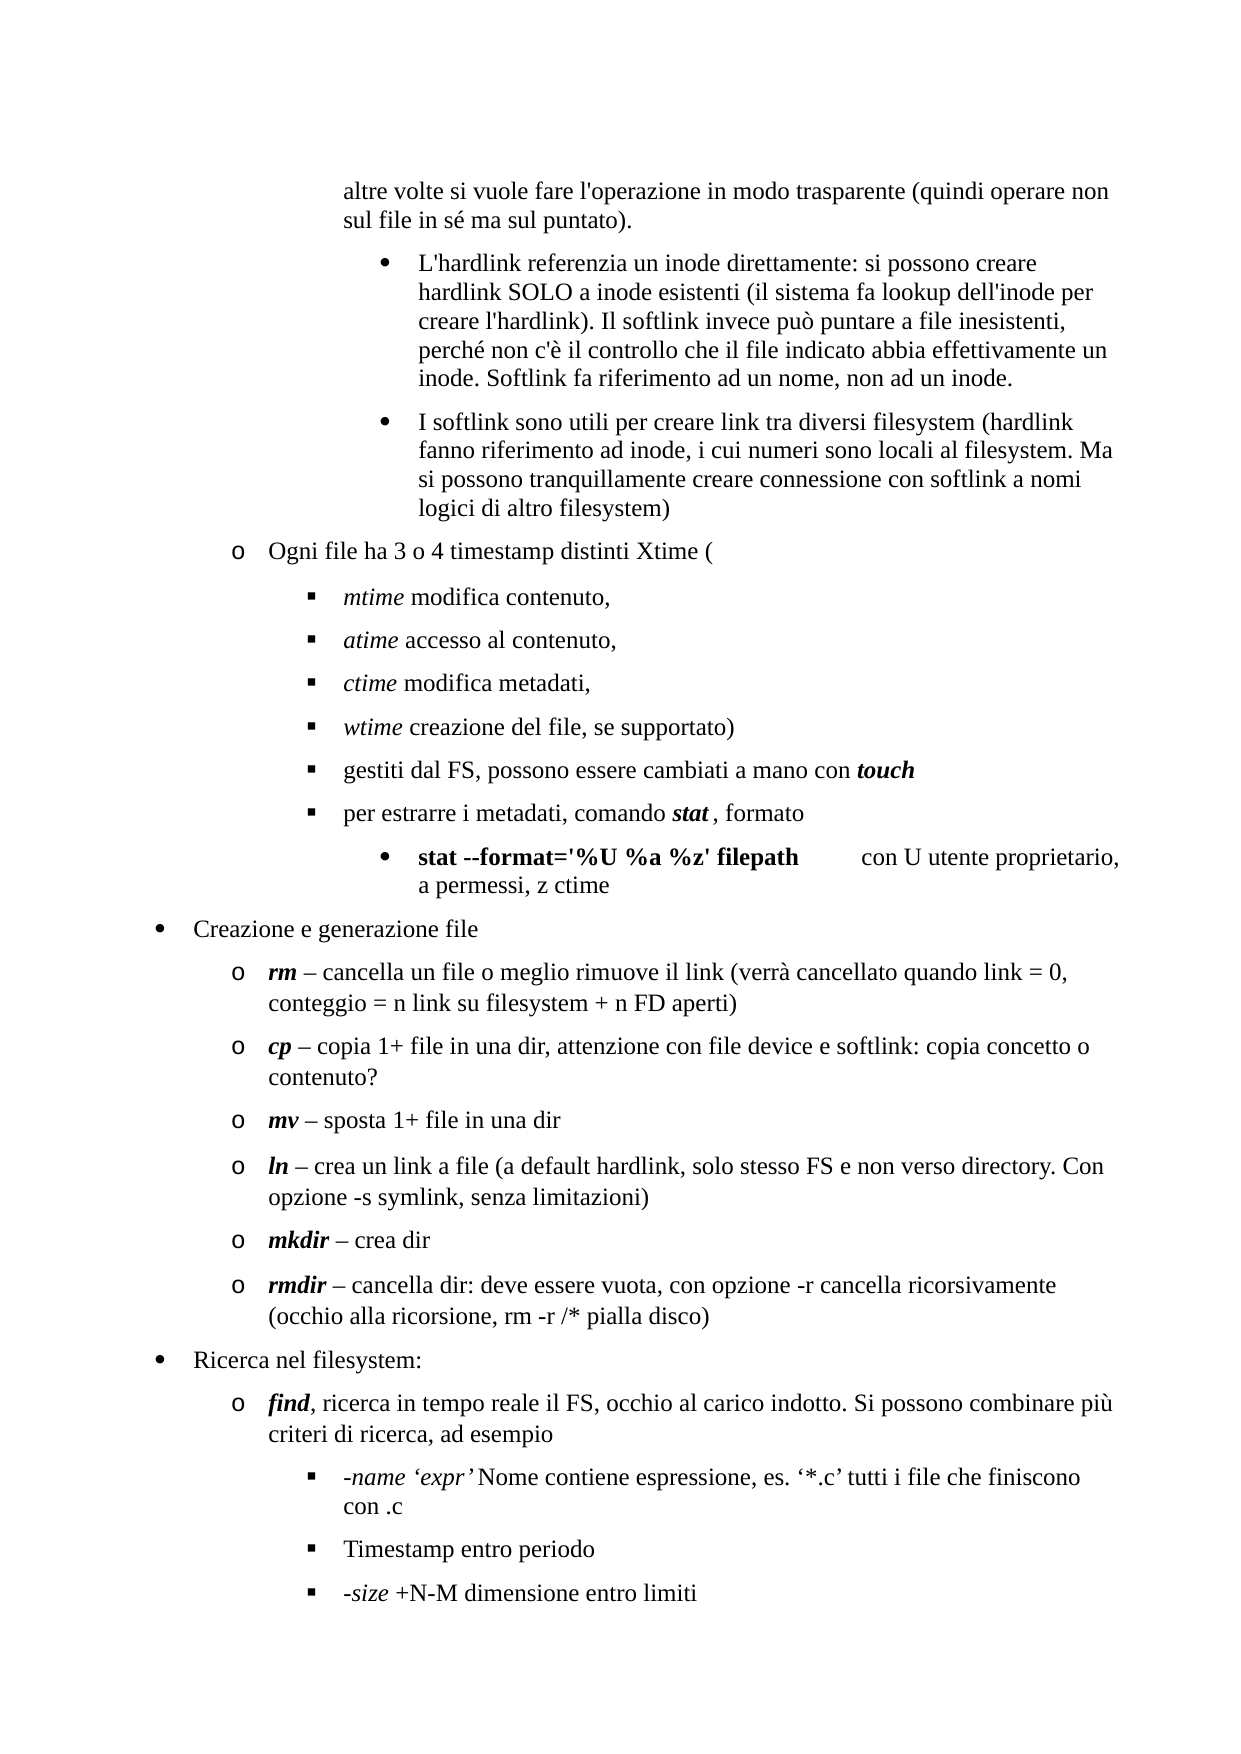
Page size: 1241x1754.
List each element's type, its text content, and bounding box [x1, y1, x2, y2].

list -name ‘expr’ Nome contiene espressione, es. ‘*.c’ tutti i file che finiscono con .c [306, 1462, 1122, 1520]
list mv – sposta 1+ file in una dir [231, 1106, 1122, 1136]
list I softlink sono utili per creare link tra diversi filesystem (hardlink fanno riferimento ad inode, i cui numeri sono locali al filesystem. Ma si possono tranquillamente creare connessione con softlink a nomi logici di altro filesystem) [381, 407, 1122, 522]
list ln – crea un link a file (a default hardlink, solo stesso FS e non verso directory. Con opzione -s symlink, senza limitazioni) [231, 1151, 1122, 1211]
list Ricerca nel filesystem: [156, 1345, 1122, 1373]
list find, ricerca in tempo reale il FS, occhio al carico indotto. Si possono combinare più criteri di ricerca, ad esempio [231, 1388, 1122, 1448]
list per estrarre i metadati, comando stat , formato [306, 798, 1122, 827]
list stat --format='%U %a %z' filepath con U utente proprietario, a permessi, z ctime [381, 842, 1122, 899]
list atime accesso al contenuto, [306, 625, 1122, 654]
list rm – cancella un file o meglio rimuove il link (verrà cancellato quando link = 0, conteggio = n link su filesystem + n FD aperti) [231, 957, 1122, 1017]
list Creazione e generazione file [156, 914, 1122, 943]
list L'hardlink referenzia un inode direttamente: si possono creare hardlink SOLO a inode esistenti (il sistema fa lookup dell'inode per creare l'hardlink). Il softlink invece può puntare a file inesistenti, perché non c'è il controllo che il file indicato abbia effettivamente un inode. Softlink fa riferimento ad un nome, non ad un inode. [381, 248, 1122, 392]
list mtime modifica contenuto, [306, 582, 1122, 611]
list ctime modifica metadati, [306, 668, 1122, 697]
list gestiti dal FS, possono essere cambiati a mano con touch [306, 755, 1122, 784]
list Timestamp entro periodo [306, 1534, 1122, 1563]
list -size +N-M dimensione entro limiti [306, 1578, 1122, 1606]
list Ogni file ha 3 o 4 timestamp distinti Xtime ( [231, 536, 1122, 567]
list wtime creazione del file, se supportato) [306, 712, 1122, 741]
list altre volte si vuole fare l'operazione in modo trasparente (quindi operare non sul file in sé ma sul puntato). [306, 176, 1122, 234]
list rmdir – cancella dir: deve essere vuota, con opzione -r cancella ricorsivamente (occhio alla ricorsione, rm -r /* pialla disco) [231, 1271, 1122, 1330]
list cp – copia 1+ file in una dir, attenzione con file device e softlink: copia concetto o contenuto? [231, 1031, 1122, 1091]
list mkdir – crea dir [231, 1225, 1122, 1256]
